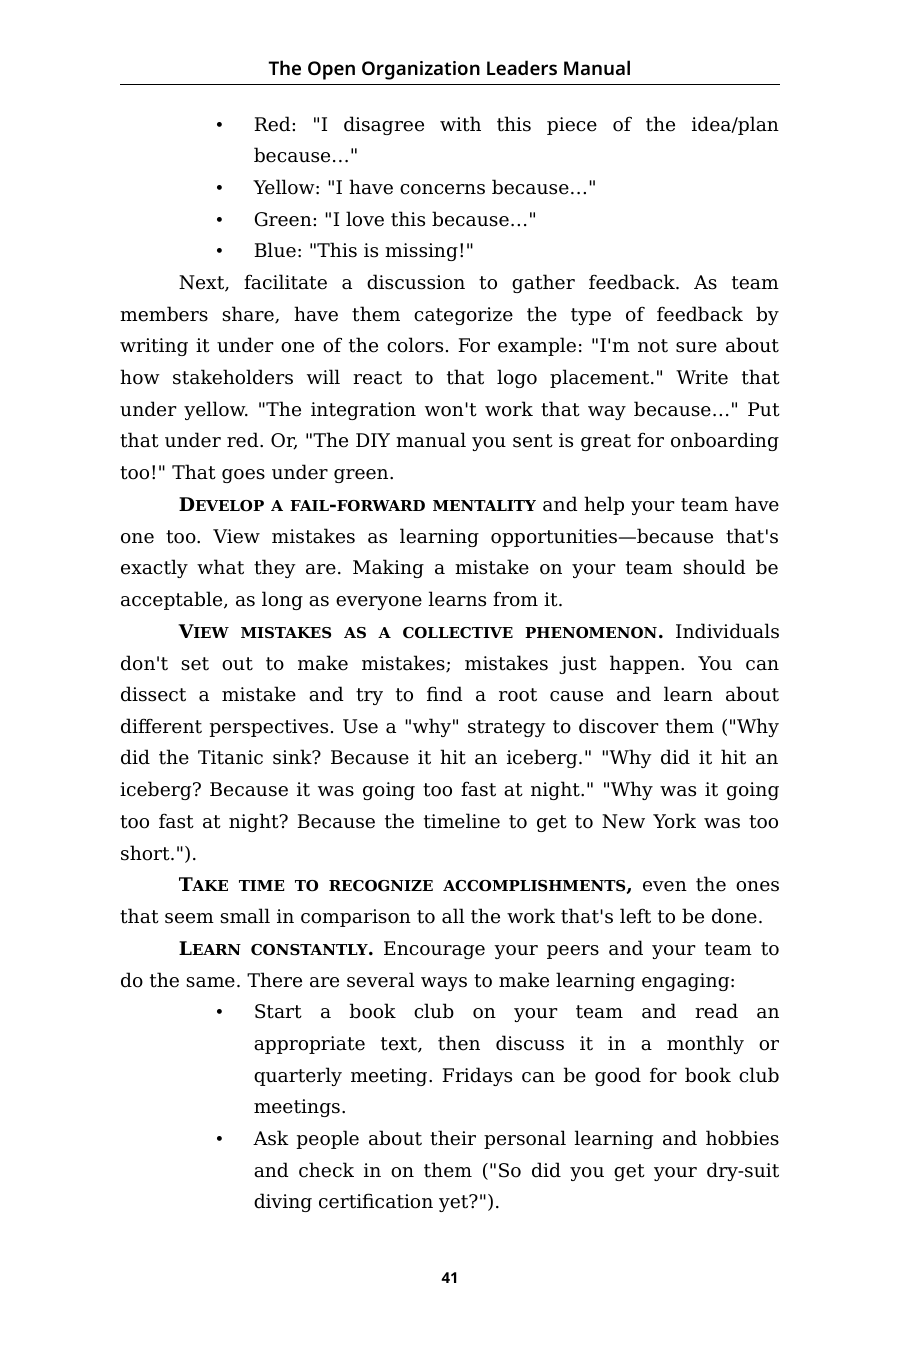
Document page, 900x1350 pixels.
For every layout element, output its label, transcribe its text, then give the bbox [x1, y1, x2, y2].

list Ask people about their personal learning and hobbies and check in on them ("So did you get your dry-suit diving certification yet?"). [216, 1128, 780, 1213]
text Next, facilitate a discussion to gather feedback. As team members share, have them categorize the type of feedback by writing it under one of the colors. For example: "I'm not sure about how stakeholders will react to that logo placement." Write that under yellow. "The integration won't work that way because…" Put that under red. Or, "The DIY manual you sent is great for onboarding too!" That goes under green. [120, 272, 780, 484]
list Start a book club on your team and read an appropriate text, then discuss it in a monthly or quarterly meeting. Fridays can be good for book club meetings. [216, 1001, 780, 1118]
list Blue: "This is missing!" [216, 241, 780, 262]
list Red: "I disagree with this piece of the idea/plan because…" [216, 114, 780, 167]
text Learn constantly. Encourage your peers and your team to do the same. There are several ways to make learning engaging: [120, 938, 780, 992]
text View mistakes as a collective phenomenon. Individuals don't set out to make mistakes; mistakes just happen. You can dissect a mistake and try to find a root cause and learn about different perspectives. Use a "why" strategy to discover them ("Why did the Titanic sink? Because it hit an iceberg." "Why did it hit an iceberg? Because it was going too fast at night." "Why was it going too fast at night? Because the timeline to get to New York was too short."). [120, 621, 780, 864]
text Take time to recognize accomplishments, even the ones that seem small in comparison to all the work that's left to be done. [120, 874, 780, 928]
list Yellow: "I have concerns because…" [216, 177, 780, 199]
text Develop a fail-forward mentality and help your team have one too. View mistakes as learning opportunities—because that's exactly what they are. Making a mistake on your team should be acceptable, as long as everyone learns from it. [120, 494, 780, 611]
list Green: "I love this because…" [216, 209, 780, 231]
